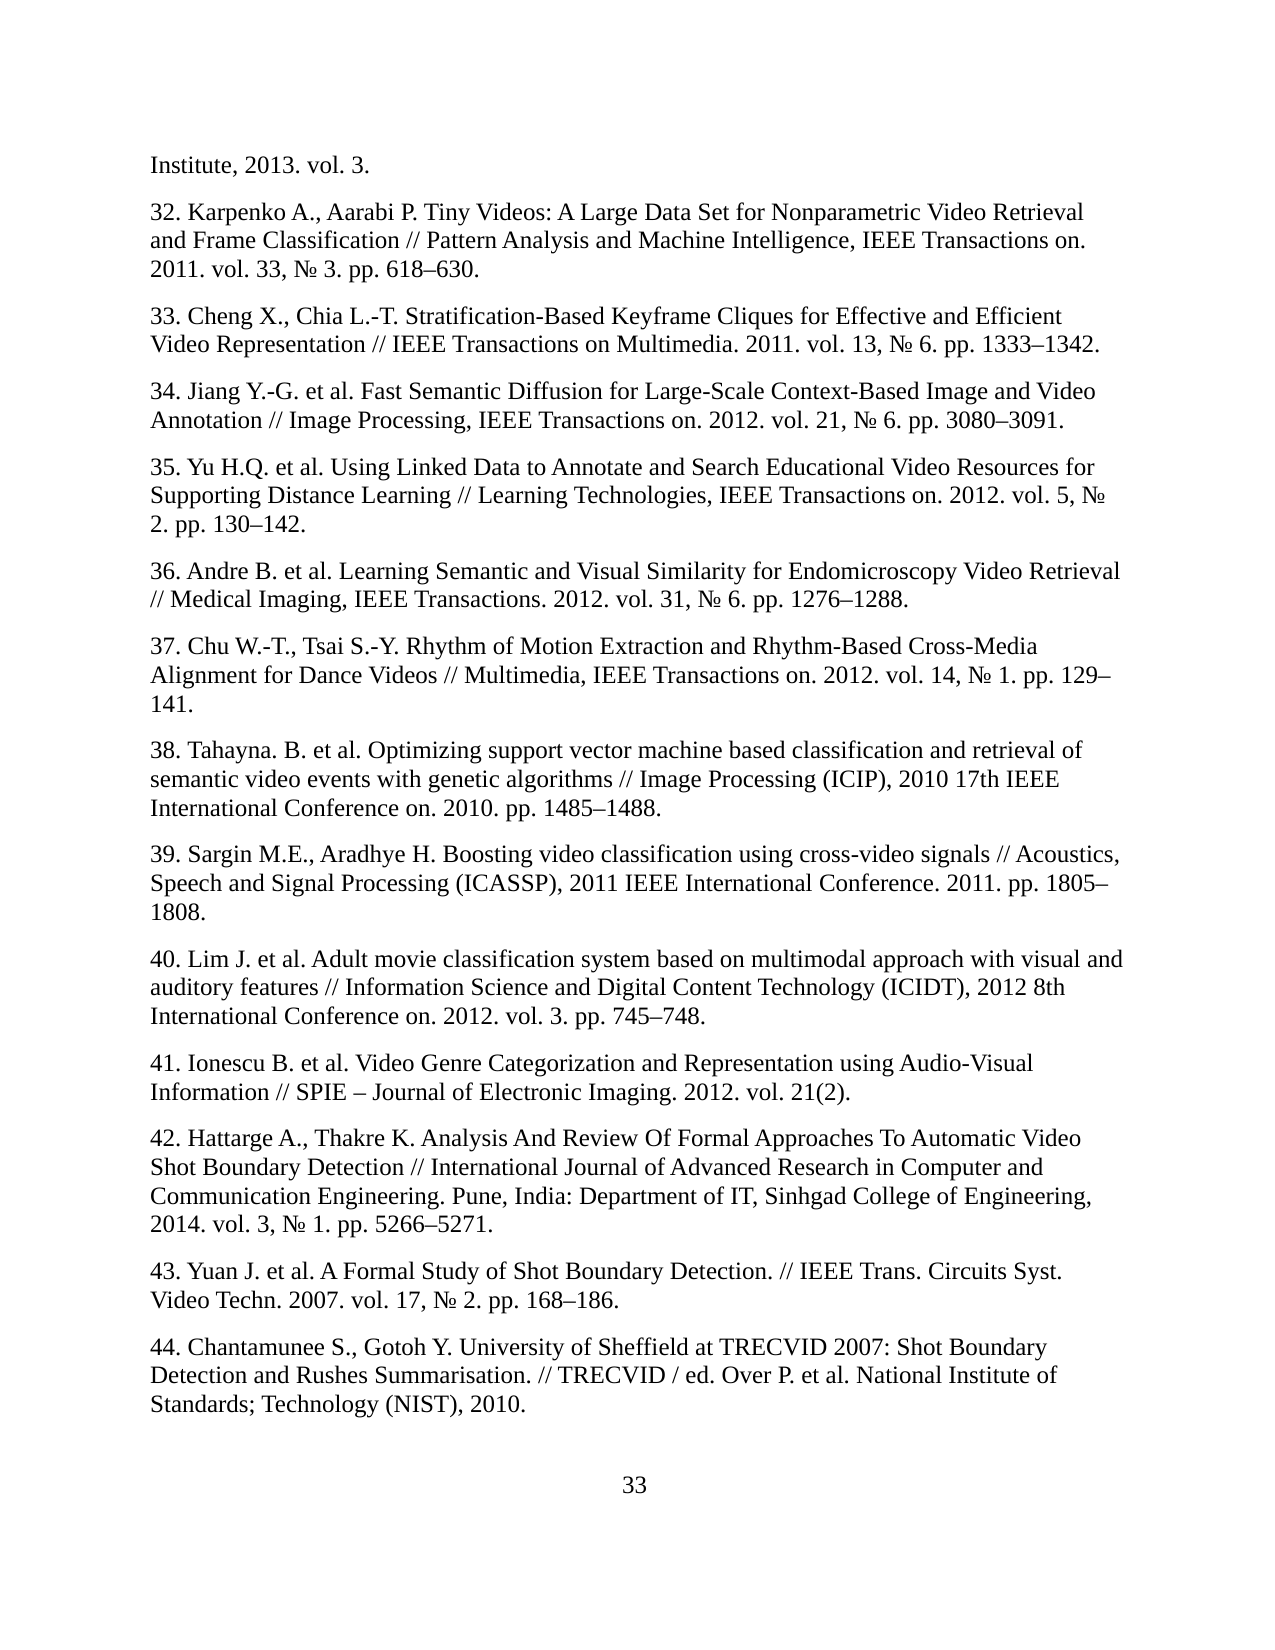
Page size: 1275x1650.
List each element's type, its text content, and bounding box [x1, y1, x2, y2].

text 36. Andre B. et al. Learning Semantic and Visual Similarity for Endomicroscopy Video Retrieval // Medical Imaging, IEEE Transactions. 2012. vol. 31, № 6. pp. 1276–1288. [150, 556, 1125, 613]
text Institute, 2013. vol. 3. [150, 150, 1125, 179]
text 43. Yuan J. et al. A Formal Study of Shot Boundary Detection. // IEEE Trans. Circuits Syst. Video Techn. 2007. vol. 17, № 2. pp. 168–186. [150, 1256, 1125, 1314]
text 44. Chantamunee S., Gotoh Y. University of Sheffield at TRECVID 2007: Shot Boundary Detection and Rushes Summarisation. // TRECVID / ed. Over P. et al. National Institute of Standards; Technology (NIST), 2010. [150, 1332, 1125, 1418]
text 33. Cheng X., Chia L.-T. Stratification-Based Keyframe Cliques for Effective and Efficient Video Representation // IEEE Transactions on Multimedia. 2011. vol. 13, № 6. pp. 1333–1342. [150, 301, 1125, 358]
text 41. Ionescu B. et al. Video Genre Categorization and Representation using Audio-Visual Information // SPIE – Journal of Electronic Imaging. 2012. vol. 21(2). [150, 1048, 1125, 1105]
text 37. Chu W.-T., Tsai S.-Y. Rhythm of Motion Extraction and Rhythm-Based Cross-Media Alignment for Dance Videos // Multimedia, IEEE Transactions on. 2012. vol. 14, № 1. pp. 129–141. [150, 631, 1125, 717]
text 42. Hattarge A., Thakre K. Analysis And Review Of Formal Approaches To Automatic Video Shot Boundary Detection // International Journal of Advanced Research in Computer and Communication Engineering. Pune, India: Department of IT, Sinhgad College of Engineering, 2014. vol. 3, № 1. pp. 5266–5271. [150, 1123, 1125, 1238]
text 38. Tahayna. B. et al. Optimizing support vector machine based classification and retrieval of semantic video events with genetic algorithms // Image Processing (ICIP), 2010 17th IEEE International Conference on. 2010. pp. 1485–1488. [150, 735, 1125, 822]
text 34. Jiang Y.-G. et al. Fast Semantic Diffusion for Large-Scale Context-Based Image and Video Annotation // Image Processing, IEEE Transactions on. 2012. vol. 21, № 6. pp. 3080–3091. [150, 376, 1125, 434]
text 32. Karpenko A., Aarabi P. Tiny Videos: A Large Data Set for Nonparametric Video Retrieval and Frame Classification // Pattern Analysis and Machine Intelligence, IEEE Transactions on. 2011. vol. 33, № 3. pp. 618–630. [150, 197, 1125, 283]
text 39. Sargin M.E., Aradhye H. Boosting video classification using cross-video signals // Acoustics, Speech and Signal Processing (ICASSP), 2011 IEEE International Conference. 2011. pp. 1805–1808. [150, 839, 1125, 926]
text 35. Yu H.Q. et al. Using Linked Data to Annotate and Search Educational Video Resources for Supporting Distance Learning // Learning Technologies, IEEE Transactions on. 2012. vol. 5, № 2. pp. 130–142. [150, 452, 1125, 538]
text 40. Lim J. et al. Adult movie classification system based on multimodal approach with visual and auditory features // Information Science and Digital Content Technology (ICIDT), 2012 8th International Conference on. 2012. vol. 3. pp. 745–748. [150, 944, 1125, 1030]
